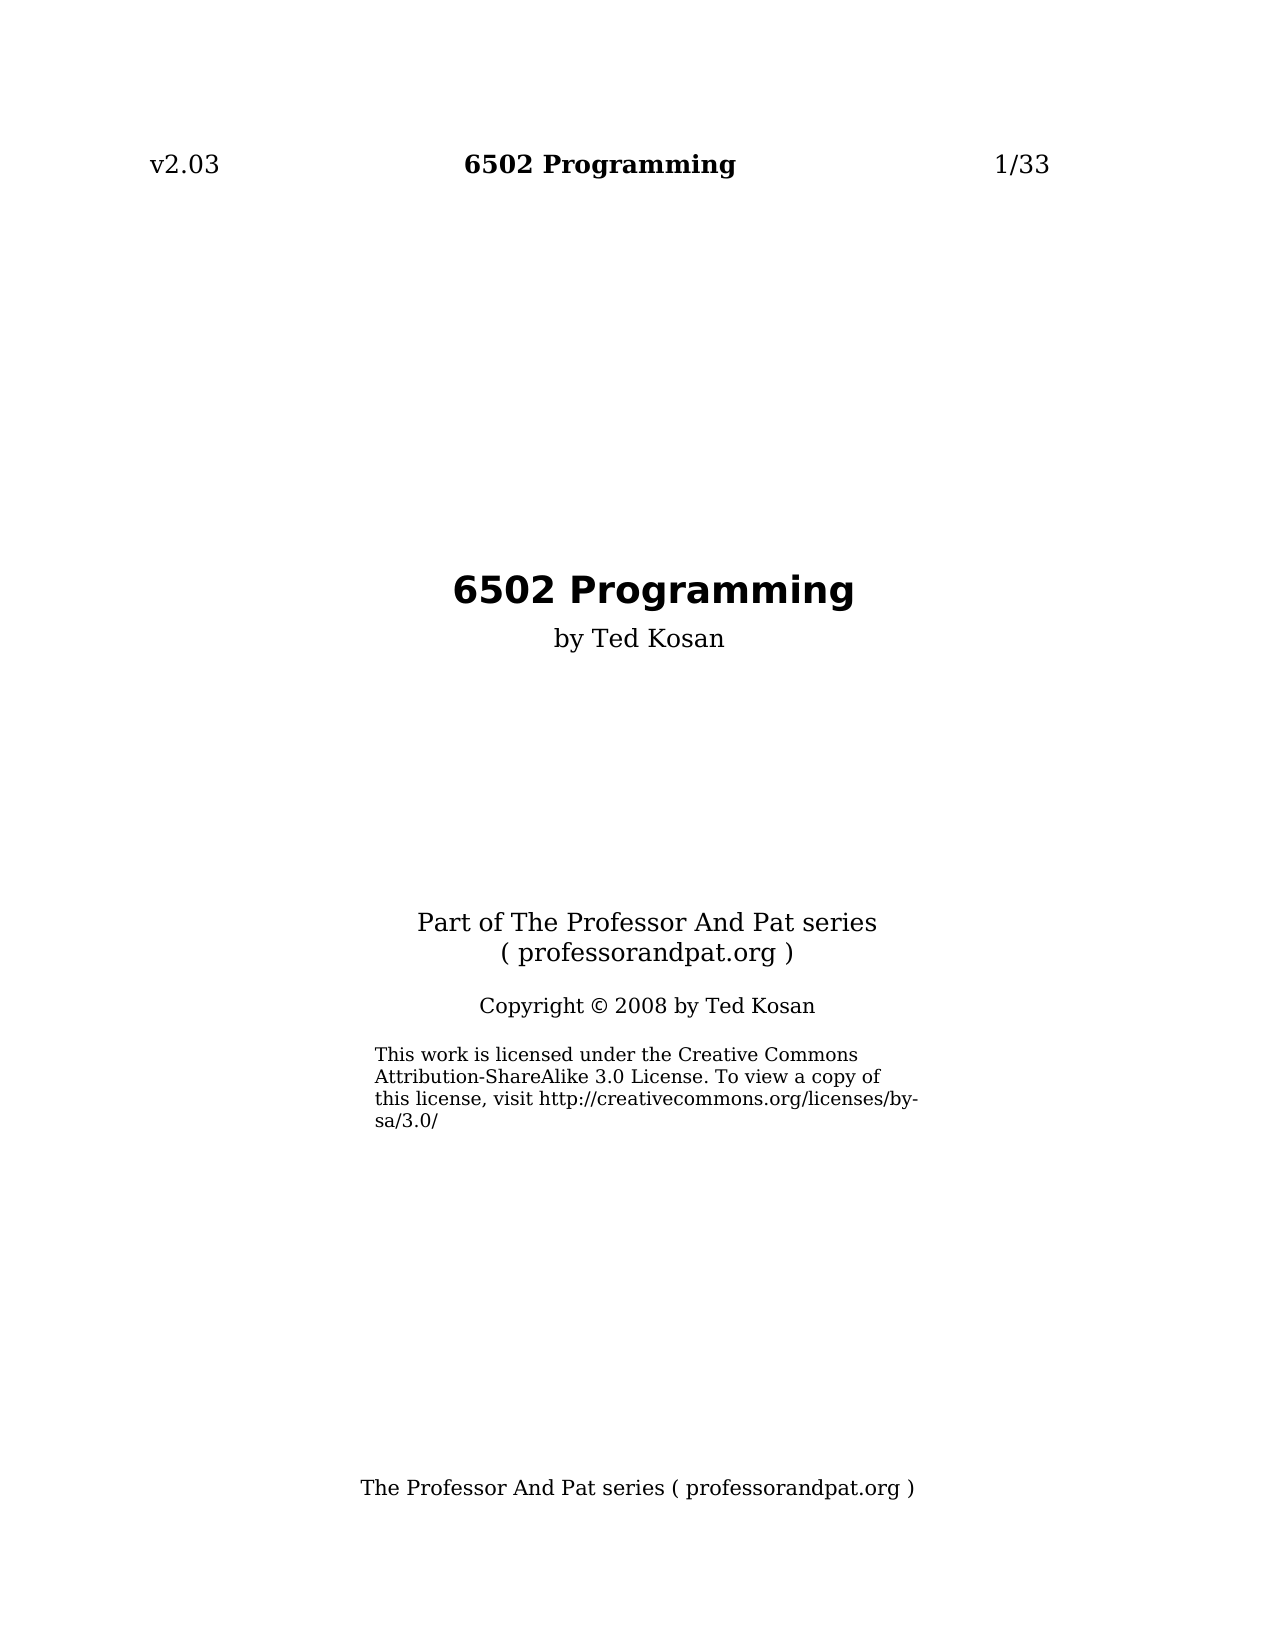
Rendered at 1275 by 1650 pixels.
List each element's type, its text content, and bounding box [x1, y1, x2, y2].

text Part of The Professor And Pat series ( professorandpat.org ) [374, 908, 920, 967]
text by Ted Kosan [422, 624, 856, 654]
subtitle 6502 Programming [422, 568, 856, 612]
text This work is licensed under the Creative Commons Attribution-ShareAlike 3.0 License. To view a copy of this license, visit http://creativecommons.org/licenses/by-sa/3.0/ [374, 1044, 920, 1132]
text Copyright © 2008 by Ted Kosan [374, 991, 920, 1019]
